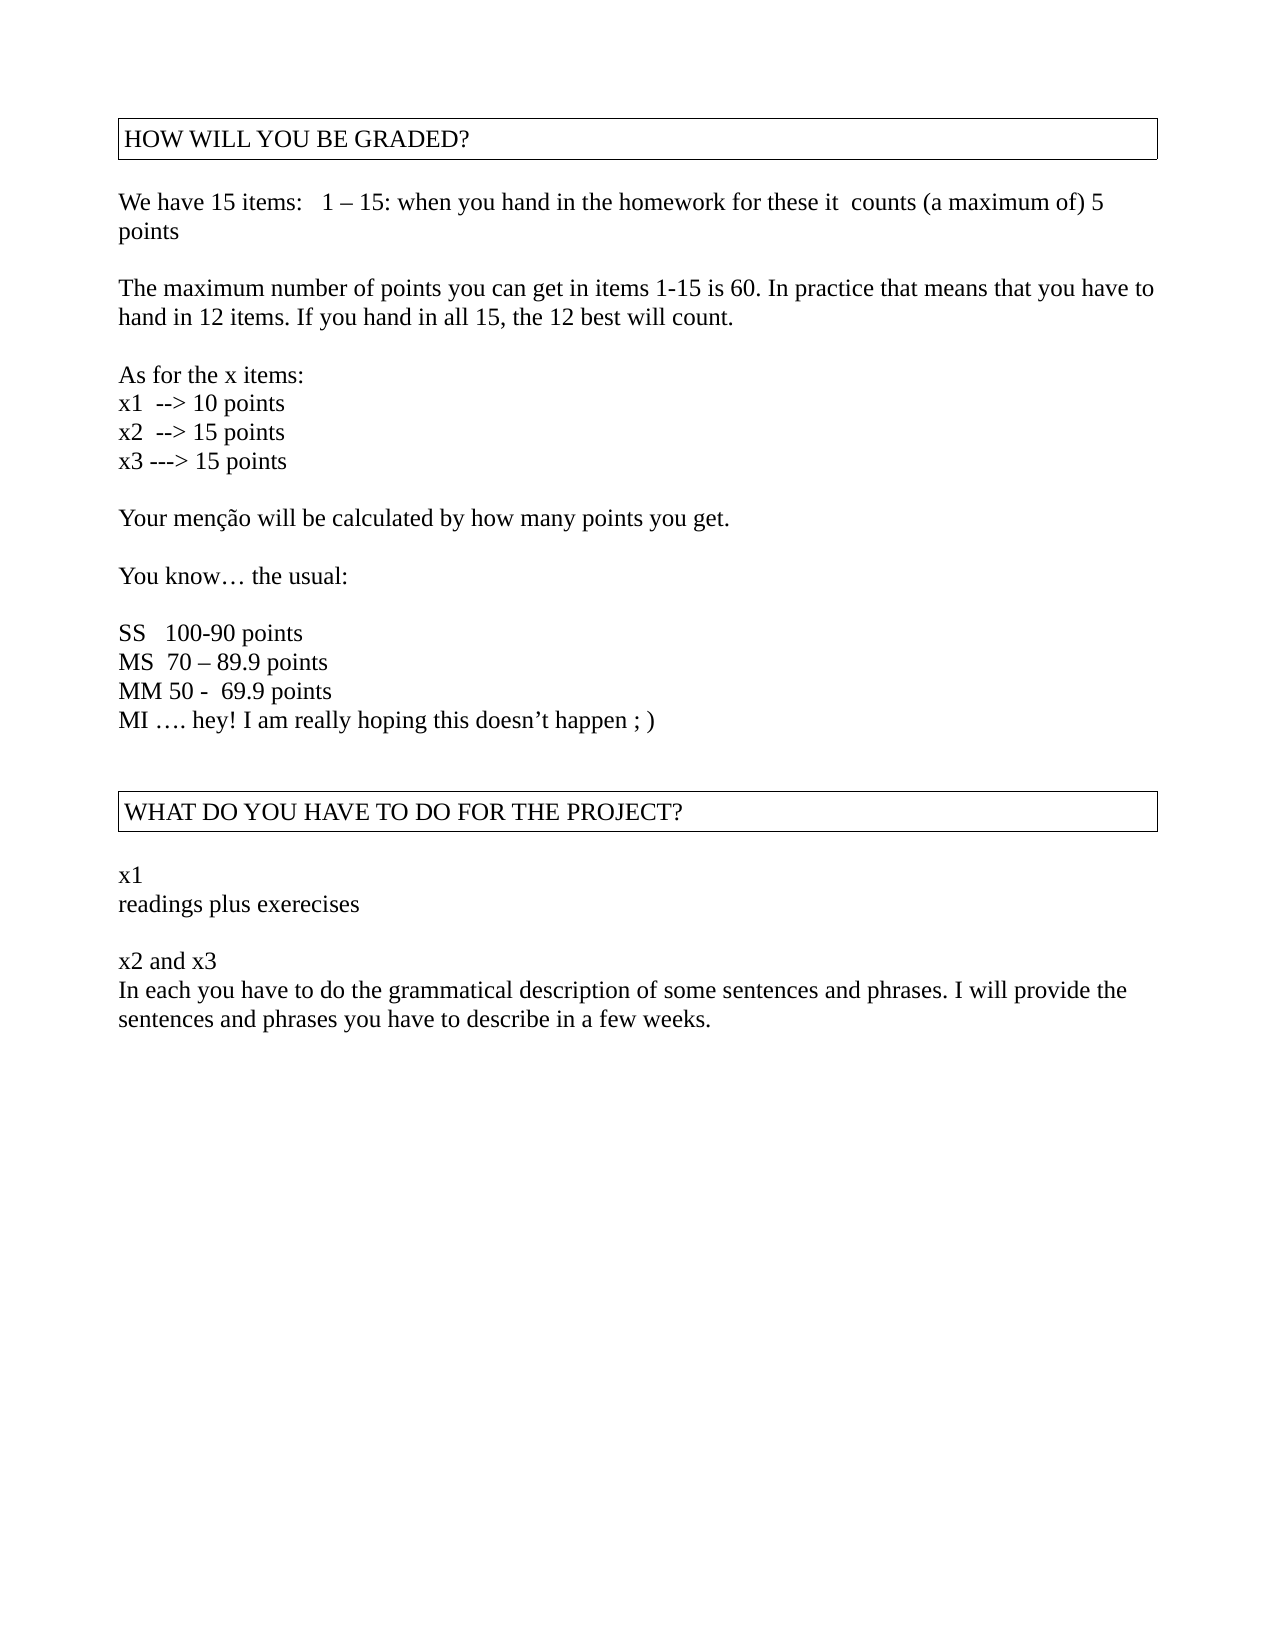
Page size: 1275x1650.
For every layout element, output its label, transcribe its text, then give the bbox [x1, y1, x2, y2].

text You know… the usual: [118, 561, 1157, 590]
text x3 ---> 15 points [118, 446, 1157, 475]
text SS 100-90 points [118, 618, 1157, 647]
table_header WHAT DO YOU HAVE TO DO FOR THE PROJECT? [119, 792, 1157, 831]
text The maximum number of points you can get in items 1-15 is 60. In practice that means that you have to hand in 12 items. If you hand in all 15, the 12 best will count. [118, 273, 1157, 331]
text x1 --> 10 points [118, 388, 1157, 417]
text MM 50 - 69.9 points [118, 676, 1157, 705]
text In each you have to do the grammatical description of some sentences and phrases. I will provide the sentences and phrases you have to describe in a few weeks. [118, 975, 1157, 1033]
text MI …. hey! I am really hoping this doesn’t happen ; ) [118, 705, 1157, 733]
text MS 70 – 89.9 points [118, 647, 1157, 676]
text We have 15 items: 1 – 15: when you hand in the homework for these it counts (a maximum of) 5 points [118, 187, 1157, 245]
text x2 --> 15 points [118, 417, 1157, 446]
text Your menção will be calculated by how many points you get. [118, 503, 1157, 532]
text x1 [118, 860, 1157, 889]
table_header HOW WILL YOU BE GRADED? [119, 119, 1157, 158]
text x2 and x3 [118, 946, 1157, 975]
text As for the x items: [118, 360, 1157, 388]
text readings plus exerecises [118, 889, 1157, 918]
